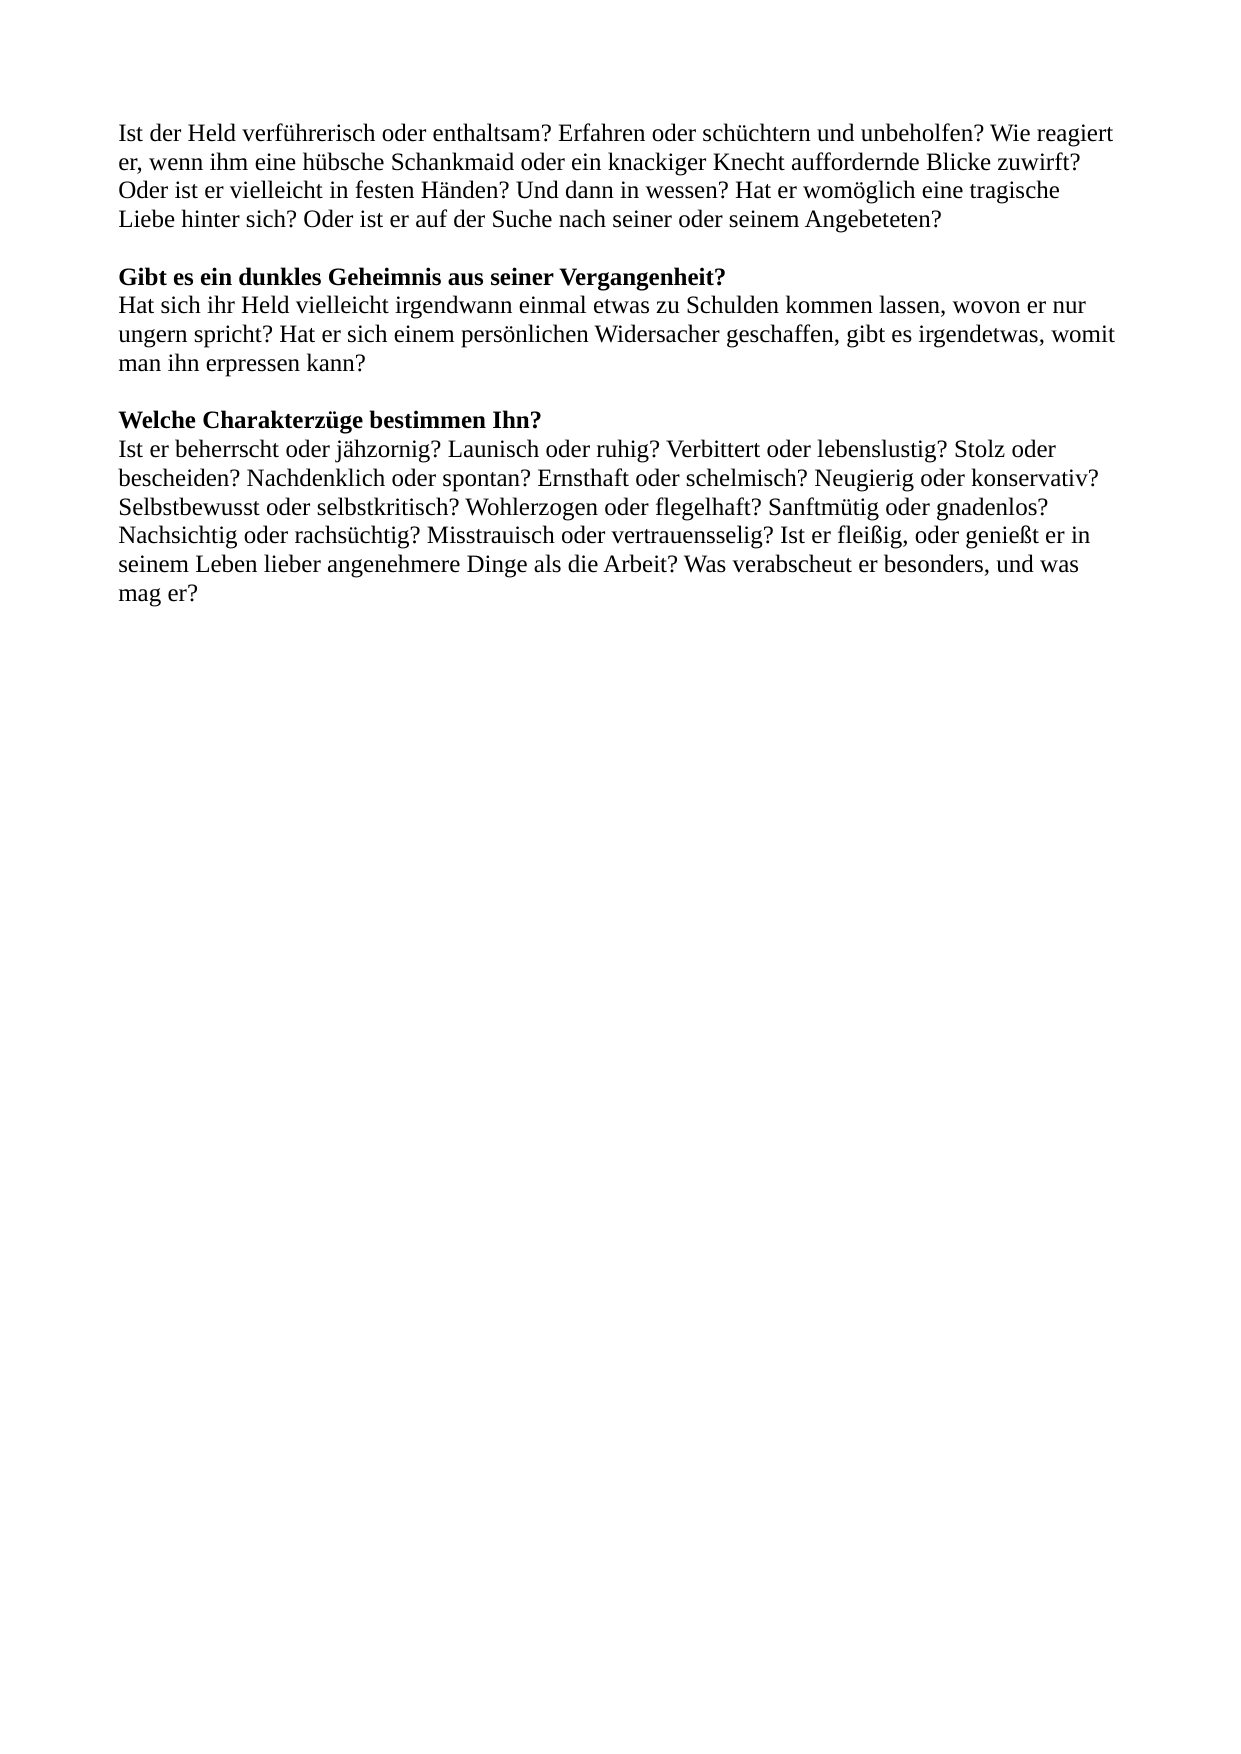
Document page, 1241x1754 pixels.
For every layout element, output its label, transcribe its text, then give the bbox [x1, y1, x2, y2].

text Ist der Held verführerisch oder enthaltsam? Erfahren oder schüchtern und unbeholfen? Wie reagiert er, wenn ihm eine hübsche Schankmaid oder ein knackiger Knecht auffordernde Blicke zuwirft? Oder ist er vielleicht in festen Händen? Und dann in wessen? Hat er womöglich eine tragische Liebe hinter sich? Oder ist er auf der Suche nach seiner oder seinem Angebeteten? Gibt es ein dunkles Geheimnis aus seiner Vergangenheit? Hat sich ihr Held vielleicht irgendwann einmal etwas zu Schulden kommen lassen, wovon er nur ungern spricht? Hat er sich einem persönlichen Widersacher geschaffen, gibt es irgendetwas, womit man ihn erpressen kann? Welche Charakterzüge bestimmen Ihn? Ist er beherrscht oder jähzornig? Launisch oder ruhig? Verbittert oder lebenslustig? Stolz oder bescheiden? Nachdenklich oder spontan? Ernsthaft oder schelmisch? Neugierig oder konservativ? Selbstbewusst oder selbstkritisch? Wohlerzogen oder flegelhaft? Sanftmütig oder gnadenlos? Nachsichtig oder rachsüchtig? Misstrauisch oder vertrauensselig? Ist er fleißig, oder genießt er in seinem Leben lieber angenehmere Dinge als die Arbeit? Was verabscheut er besonders, und was mag er? [118, 118, 1122, 607]
